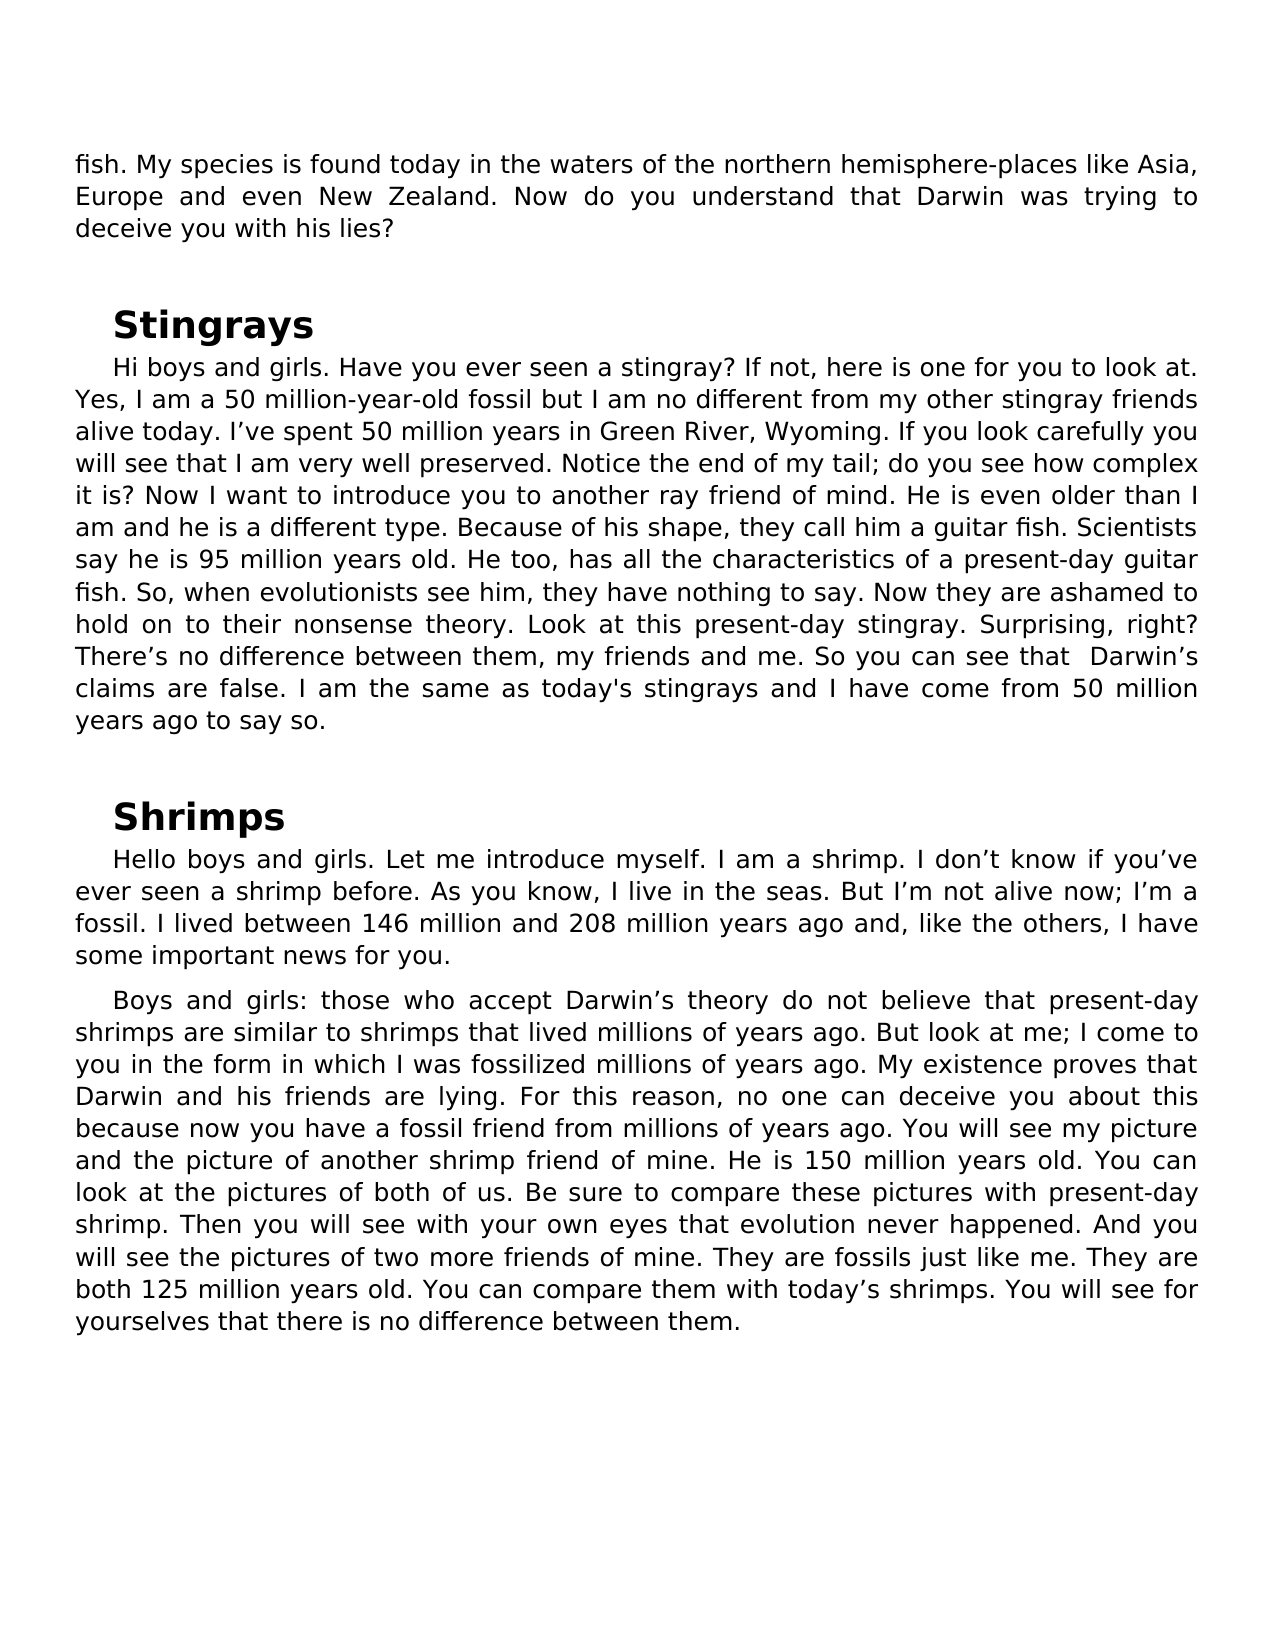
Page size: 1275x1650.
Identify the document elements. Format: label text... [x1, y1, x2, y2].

subtitle Stingrays [112, 303, 1200, 347]
text Hi boys and girls. Have you ever seen a stingray? If not, here is one for you to look at. Yes, I am a 50 million-year-old fossil but I am no different from my other stingray friends alive today. I’ve spent 50 million years in Green River, Wyoming. If you look carefully you will see that I am very well preserved. Notice the end of my tail; do you see how complex it is? Now I want to introduce you to another ray friend of mind. He is even older than I am and he is a different type. Because of his shape, they call him a guitar fish. Scientists say he is 95 million years old. He too, has all the characteristics of a present-day guitar fish. So, when evolutionists see him, they have nothing to say. Now they are ashamed to hold on to their nonsense theory. Look at this present-day stingray. Surprising, right? There’s no difference between them, my friends and me. So you can see that Darwin’s claims are false. I am the same as today's stingrays and I have come from 50 million years ago to say so. [75, 353, 1200, 735]
subtitle Shrimps [112, 795, 1200, 839]
text Hello boys and girls. Let me introduce myself. I am a shrimp. I don’t know if you’ve ever seen a shrimp before. As you know, I live in the seas. But I’m not alive now; I’m a fossil. I lived between 146 million and 208 million years ago and, like the others, I have some important news for you. [75, 845, 1200, 971]
text Boys and girls: those who accept Darwin’s theory do not believe that present-day shrimps are similar to shrimps that lived millions of years ago. But look at me; I come to you in the form in which I was fossilized millions of years ago. My existence proves that Darwin and his friends are lying. For this reason, no one can deceive you about this because now you have a fossil friend from millions of years ago. You will see my picture and the picture of another shrimp friend of mine. He is 150 million years old. You can look at the pictures of both of us. Be sure to compare these pictures with present-day shrimp. Then you will see with your own eyes that evolution never happened. And you will see the pictures of two more friends of mine. They are fossils just like me. They are both 125 million years old. You can compare them with today’s shrimps. You will see for yourselves that there is no difference between them. [75, 986, 1200, 1336]
text fish. My species is found today in the waters of the northern hemisphere-places like Asia, Europe and even New Zealand. Now do you understand that Darwin was trying to deceive you with his lies? [75, 150, 1200, 243]
